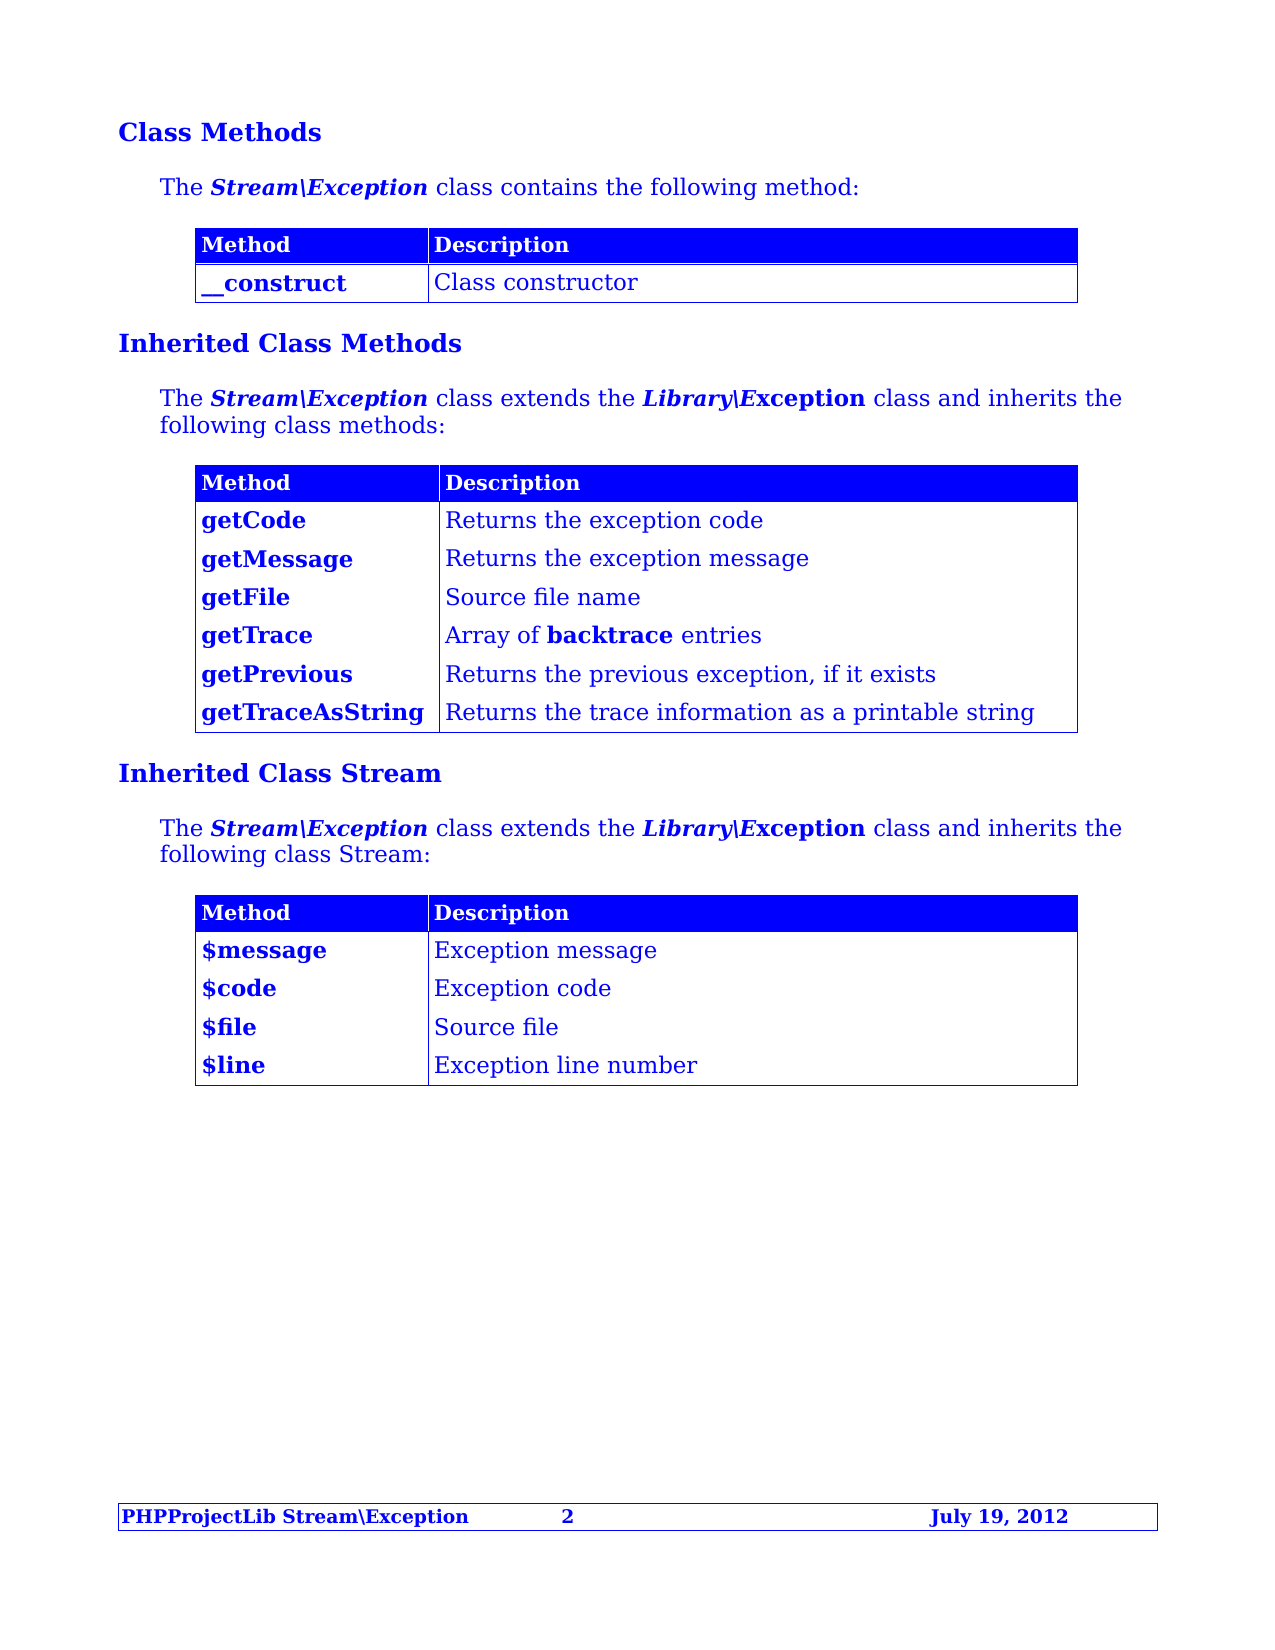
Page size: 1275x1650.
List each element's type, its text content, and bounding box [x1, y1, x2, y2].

table_header Description [429, 229, 1077, 263]
table_cell Source file name [440, 579, 1077, 616]
table_header Method [196, 466, 439, 501]
table_header Method [196, 229, 428, 263]
title Class Methods [118, 118, 1157, 147]
table_cell Exception line number [429, 1047, 1077, 1085]
table_cell $code [196, 971, 428, 1008]
table_header Method [196, 896, 428, 931]
title Inherited Class Stream [118, 759, 1157, 788]
table_cell getMessage [196, 541, 439, 578]
title Inherited Class Methods [118, 329, 1157, 358]
table_cell $message [196, 932, 428, 969]
text The Stream\Exception class extends the Library\Exception class and inherits the following class Stream: [159, 815, 1157, 868]
table_cell Source file [429, 1009, 1077, 1046]
table_cell getCode [196, 502, 439, 539]
table_cell Array of backtrace entries [440, 617, 1077, 655]
table_cell getFile [196, 579, 439, 616]
table_cell Exception code [429, 971, 1077, 1008]
table_cell Returns the exception message [440, 541, 1077, 578]
table_cell Exception message [429, 932, 1077, 969]
table_cell Class constructor [429, 265, 1077, 302]
table_cell Returns the trace information as a printable string [440, 695, 1077, 732]
table_cell $line [196, 1047, 428, 1085]
table_cell getTrace [196, 617, 439, 655]
table_cell getPrevious [196, 656, 439, 693]
table_cell $file [196, 1009, 428, 1046]
table_cell Returns the exception code [440, 502, 1077, 539]
text The Stream\Exception class extends the Library\Exception class and inherits the following class methods: [159, 385, 1157, 438]
table_header Description [440, 466, 1077, 501]
table_header Description [429, 896, 1077, 931]
table_cell getTraceAsString [196, 695, 439, 732]
text The Stream\Exception class contains the following method: [159, 174, 1157, 201]
table_cell __construct [196, 265, 428, 302]
table_cell Returns the previous exception, if it exists [440, 656, 1077, 693]
